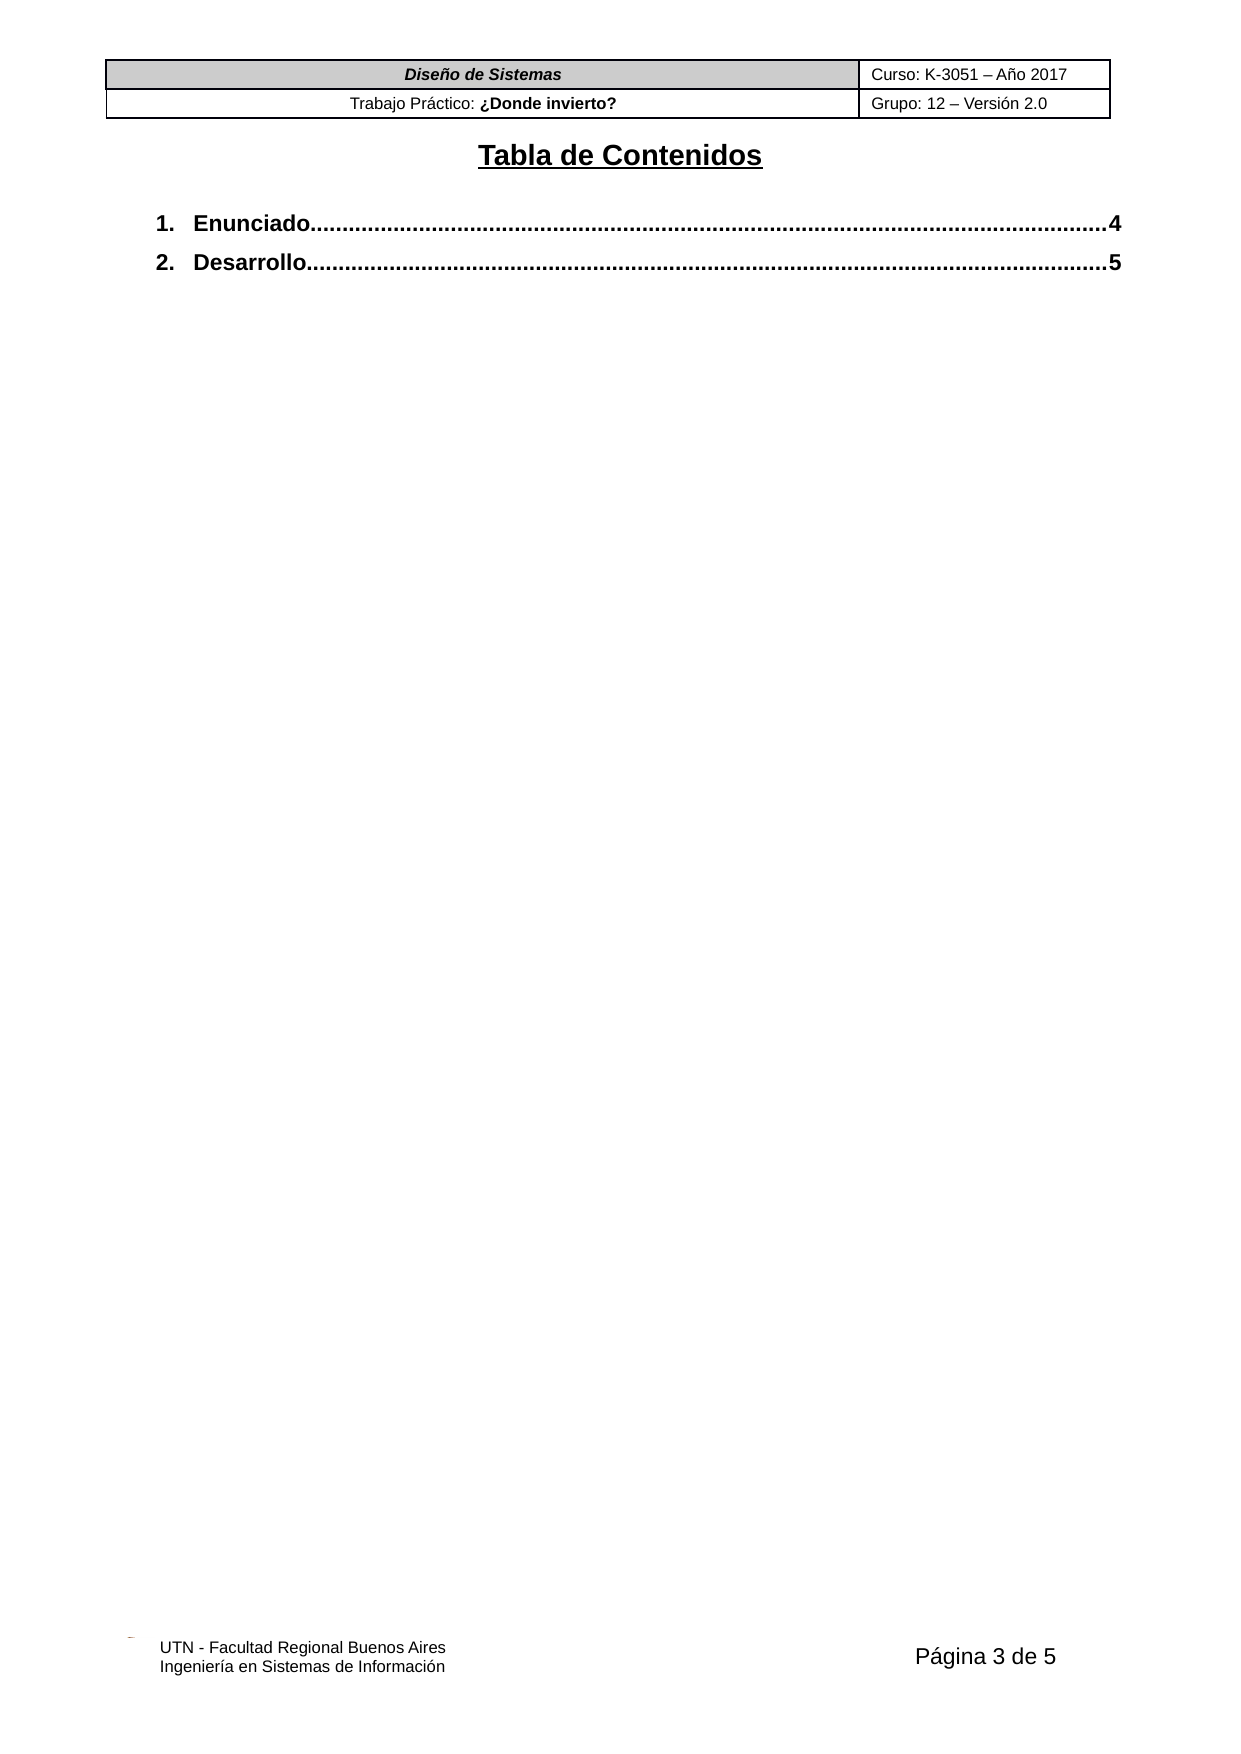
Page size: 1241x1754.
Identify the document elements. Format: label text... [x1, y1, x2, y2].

list Desarrollo 5 [156, 249, 1122, 276]
list Enunciado 4 [156, 210, 1122, 237]
text Tabla de Contenidos [118, 138, 1122, 171]
